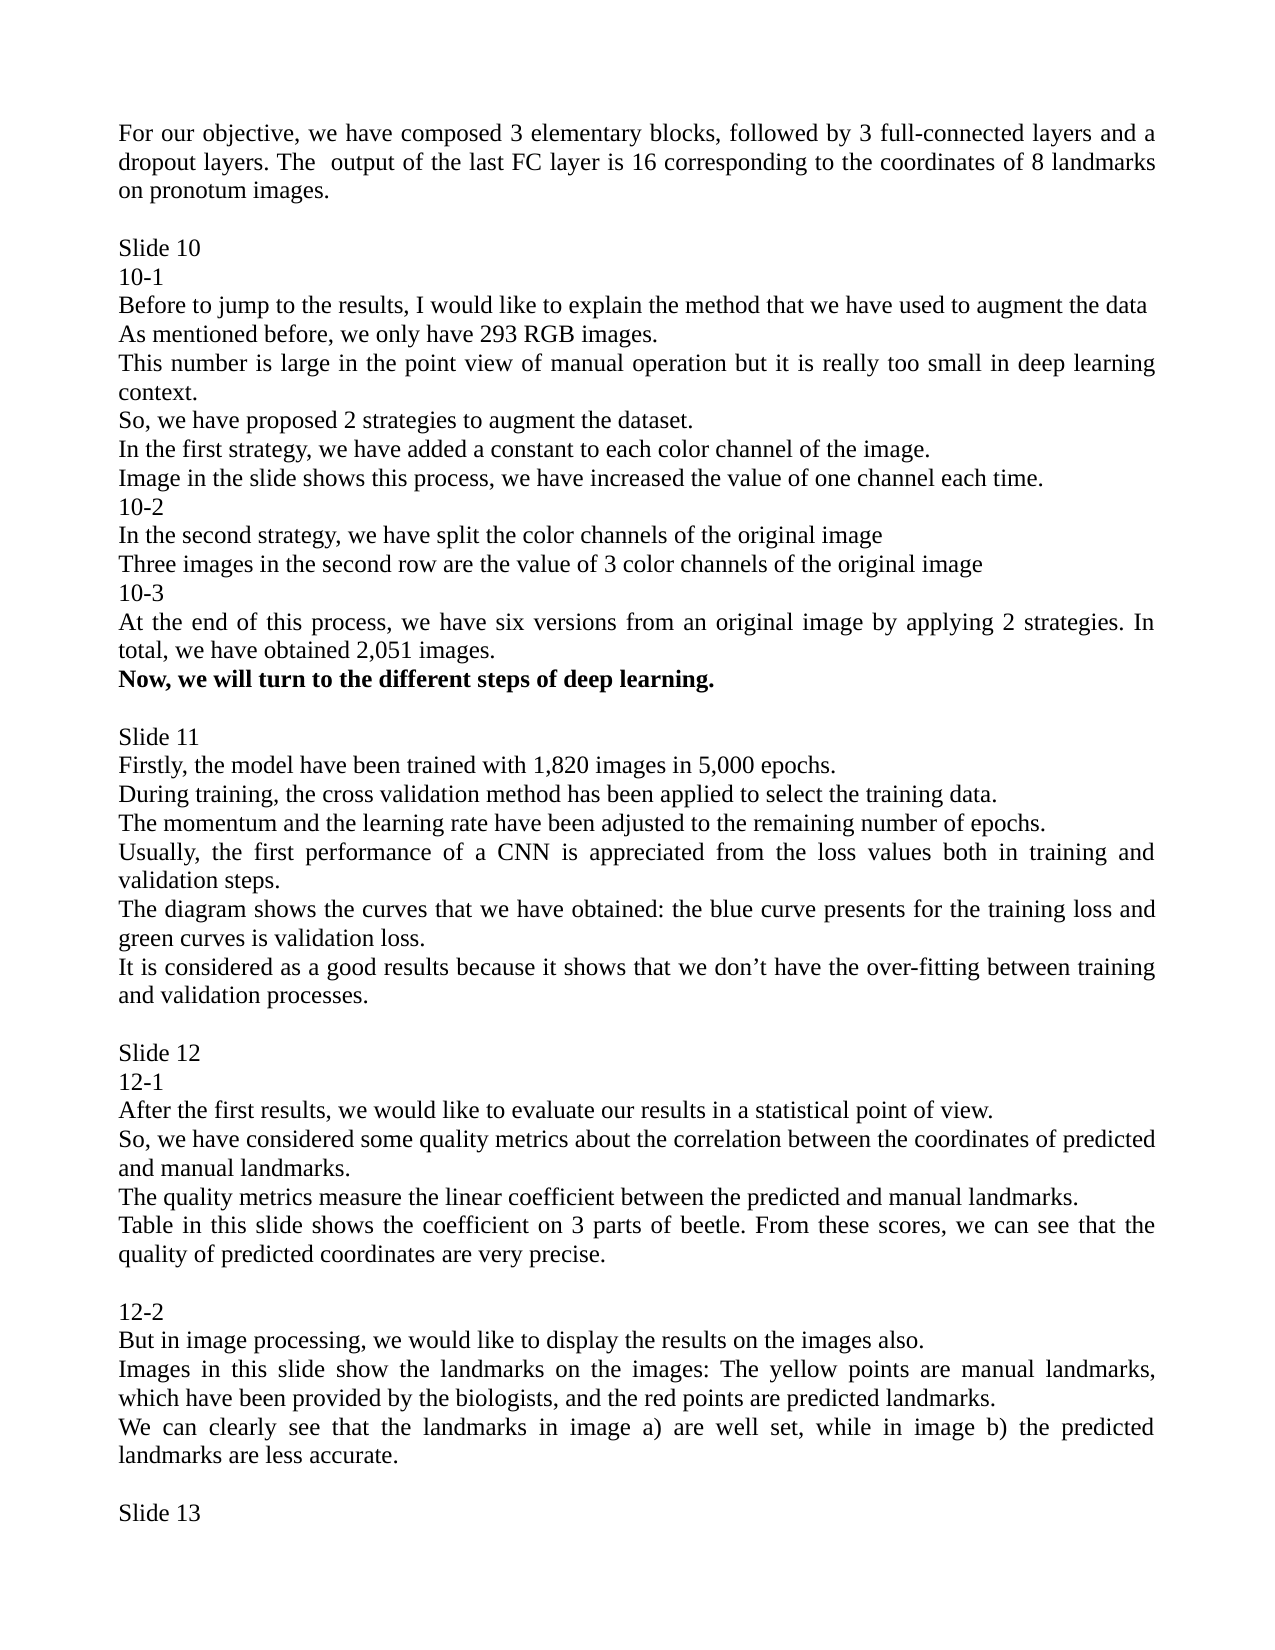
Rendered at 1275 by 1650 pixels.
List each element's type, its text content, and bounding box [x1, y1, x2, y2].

text At the end of this process, we have six versions from an original image by applying 2 strategies. In total, we have obtained 2,051 images. [118, 607, 1157, 664]
text After the first results, we would like to evaluate our results in a statistical point of view. [118, 1096, 1157, 1124]
text Slide 11 [118, 722, 1157, 751]
text In the first strategy, we have added a constant to each color channel of the image. [118, 434, 1157, 463]
text 10-3 [118, 578, 1157, 607]
text So, we have considered some quality metrics about the correlation between the coordinates of predicted and manual landmarks. [118, 1124, 1157, 1182]
text Before to jump to the results, I would like to explain the method that we have used to augment the data [118, 291, 1157, 319]
text For our objective, we have composed 3 elementary blocks, followed by 3 full-connected layers and a dropout layers. The output of the last FC layer is 16 corresponding to the coordinates of 8 landmarks on pronotum images. [118, 118, 1157, 204]
text During training, the cross validation method has been applied to select the training data. [118, 779, 1157, 808]
text Three images in the second row are the value of 3 color channels of the original image [118, 549, 1157, 578]
text So, we have proposed 2 strategies to augment the dataset. [118, 406, 1157, 434]
text In the second strategy, we have split the color channels of the original image [118, 521, 1157, 549]
text 12-1 [118, 1067, 1157, 1096]
text 10-1 [118, 262, 1157, 291]
text Slide 13 [118, 1498, 1157, 1527]
text Image in the slide shows this process, we have increased the value of one channel each time. [118, 463, 1157, 492]
text Table in this slide shows the coefficient on 3 parts of beetle. From these scores, we can see that the quality of predicted coordinates are very precise. [118, 1211, 1157, 1268]
text As mentioned before, we only have 293 RGB images. [118, 319, 1157, 348]
text Now, we will turn to the different steps of deep learning. [118, 664, 1157, 693]
text This number is large in the point view of manual operation but it is really too small in deep learning context. [118, 348, 1157, 406]
text The quality metrics measure the linear coefficient between the predicted and manual landmarks. [118, 1182, 1157, 1211]
text But in image processing, we would like to display the results on the images also. [118, 1326, 1157, 1354]
text It is considered as a good results because it shows that we don’t have the over-fitting between training and validation processes. [118, 952, 1157, 1009]
text Images in this slide show the landmarks on the images: The yellow points are manual landmarks, which have been provided by the biologists, and the red points are predicted landmarks. [118, 1354, 1157, 1412]
text 12-2 [118, 1297, 1157, 1326]
text The momentum and the learning rate have been adjusted to the remaining number of epochs. [118, 808, 1157, 837]
text Slide 12 [118, 1038, 1157, 1067]
text 10-2 [118, 492, 1157, 521]
text Usually, the first performance of a CNN is appreciated from the loss values both in training and validation steps. [118, 837, 1157, 894]
text We can clearly see that the landmarks in image a) are well set, while in image b) the predicted landmarks are less accurate. [118, 1412, 1157, 1469]
text Slide 10 [118, 233, 1157, 262]
text The diagram shows the curves that we have obtained: the blue curve presents for the training loss and green curves is validation loss. [118, 894, 1157, 952]
text Firstly, the model have been trained with 1,820 images in 5,000 epochs. [118, 751, 1157, 779]
